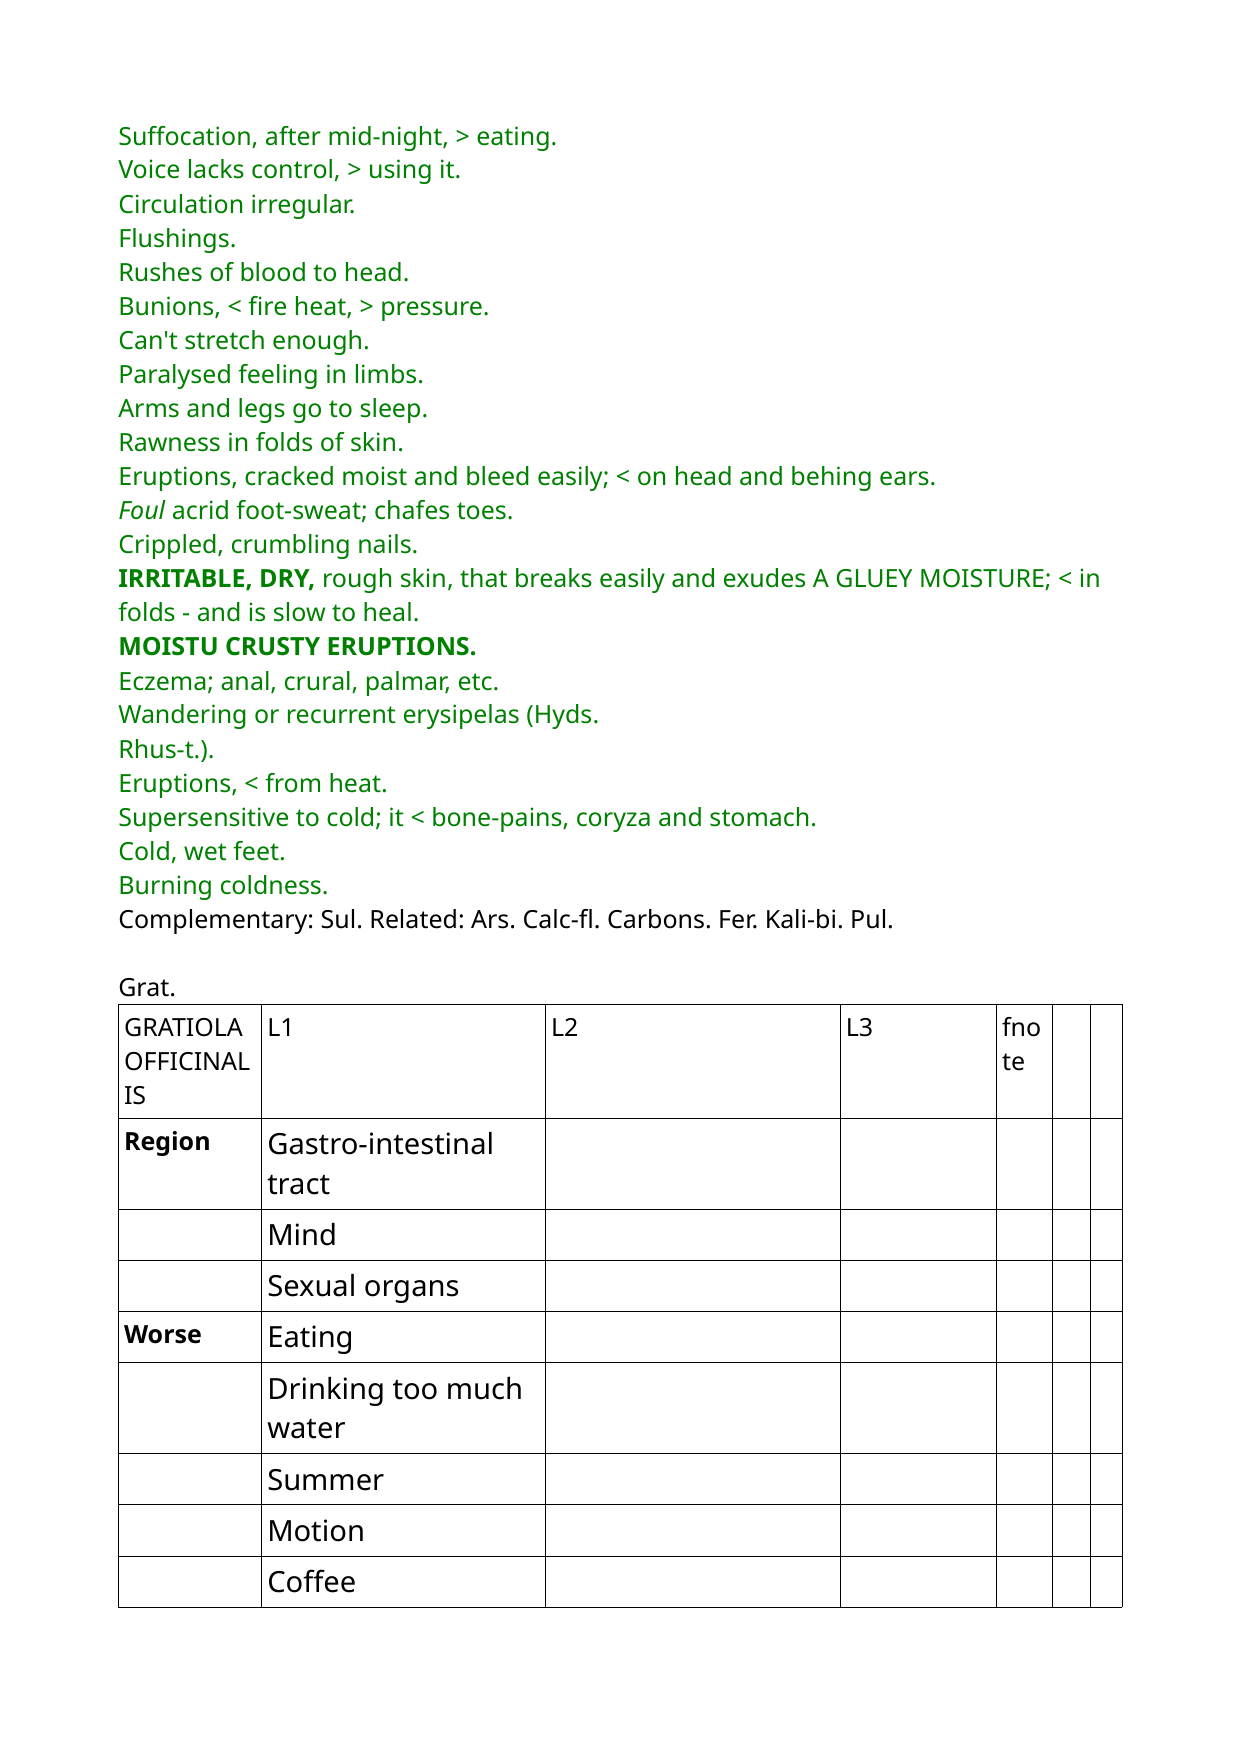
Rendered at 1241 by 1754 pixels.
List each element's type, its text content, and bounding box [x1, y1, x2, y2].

table_cell [841, 1312, 996, 1362]
table_cell [1091, 1505, 1122, 1556]
table_cell [997, 1261, 1052, 1311]
table_cell Motion [262, 1505, 545, 1556]
table_cell [1053, 1119, 1090, 1208]
text Wandering or recurrent erysipelas (Hyds. [118, 697, 1122, 731]
text Eczema; anal, crural, palmar, etc. [118, 663, 1122, 697]
table_cell [546, 1505, 840, 1556]
table_cell [997, 1363, 1052, 1453]
text Rushes of blood to head. [118, 254, 1122, 288]
table_cell [1091, 1557, 1122, 1607]
table_cell [119, 1261, 261, 1311]
table_cell [1053, 1557, 1090, 1607]
table_cell Region [119, 1119, 261, 1208]
text Can't stretch enough. [118, 322, 1122, 357]
table_header fnote [997, 1005, 1052, 1117]
text Complementary: Sul. Related: Ars. Calc-fl. Carbons. Fer. Kali-bi. Pul. [118, 902, 1122, 936]
text Paralysed feeling in limbs. [118, 357, 1122, 391]
table_cell [841, 1363, 996, 1453]
table_cell Sexual organs [262, 1261, 545, 1311]
table_cell [841, 1261, 996, 1311]
text Circulation irregular. [118, 186, 1122, 220]
table_cell [119, 1363, 261, 1453]
text Supersensitive to cold; it < bone-pains, coryza and stomach. [118, 799, 1122, 833]
table_cell [546, 1210, 840, 1260]
table_cell [841, 1505, 996, 1556]
text Arms and legs go to sleep. [118, 391, 1122, 425]
table_header L2 [546, 1005, 840, 1117]
text Crippled, crumbling nails. [118, 527, 1122, 561]
table_header L1 [262, 1005, 545, 1117]
table_cell [546, 1312, 840, 1362]
table_header L3 [841, 1005, 996, 1117]
table_cell Gastro-intestinal tract [262, 1119, 545, 1208]
text Suffocation, after mid-night, > eating. [118, 118, 1122, 152]
text MOISTU CRUSTY ERUPTIONS. [118, 629, 1122, 663]
table_cell [1053, 1363, 1090, 1453]
table_cell [1053, 1261, 1090, 1311]
table_cell [119, 1557, 261, 1607]
table_cell [546, 1454, 840, 1504]
table_cell [119, 1210, 261, 1260]
text Cold, wet feet. [118, 833, 1122, 867]
table_cell [1091, 1119, 1122, 1208]
table_cell Eating [262, 1312, 545, 1362]
table_cell [997, 1119, 1052, 1208]
table_cell Worse [119, 1312, 261, 1362]
text Foul acrid foot-sweat; chafes toes. [118, 493, 1122, 527]
table_cell [546, 1119, 840, 1208]
table_cell Coffee [262, 1557, 545, 1607]
table_cell Summer [262, 1454, 545, 1504]
text Voice lacks control, > using it. [118, 152, 1122, 186]
table_header GRATIOLA OFFICINALIS [119, 1005, 261, 1117]
table_cell [1053, 1454, 1090, 1504]
text Eruptions, < from heat. [118, 765, 1122, 799]
table_cell [546, 1363, 840, 1453]
table_cell [841, 1557, 996, 1607]
table_cell [546, 1261, 840, 1311]
table_cell [1091, 1261, 1122, 1311]
table_cell [1091, 1454, 1122, 1504]
table_cell [997, 1557, 1052, 1607]
table_cell [997, 1210, 1052, 1260]
table_cell Drinking too much water [262, 1363, 545, 1453]
table_cell Mind [262, 1210, 545, 1260]
text Rawness in folds of skin. [118, 425, 1122, 459]
table_cell [1053, 1505, 1090, 1556]
table_cell [119, 1505, 261, 1556]
table_header [1053, 1005, 1090, 1117]
table_cell [1091, 1363, 1122, 1453]
table_cell [119, 1454, 261, 1504]
text Rhus-t.). [118, 731, 1122, 765]
table_cell [997, 1505, 1052, 1556]
text Flushings. [118, 220, 1122, 254]
table_cell [1053, 1210, 1090, 1260]
text Grat. [118, 970, 1122, 1004]
text Burning coldness. [118, 867, 1122, 902]
table_cell [1091, 1210, 1122, 1260]
table_header [1091, 1005, 1122, 1117]
table_cell [1053, 1312, 1090, 1362]
table_cell [841, 1454, 996, 1504]
table_cell [546, 1557, 840, 1607]
text Bunions, < fire heat, > pressure. [118, 288, 1122, 322]
table_cell [1091, 1312, 1122, 1362]
table_cell [841, 1210, 996, 1260]
text Eruptions, cracked moist and bleed easily; < on head and behing ears. [118, 459, 1122, 493]
text IRRITABLE, DRY, rough skin, that breaks easily and exudes A GLUEY MOISTURE; < in folds - and is slow to heal. [118, 561, 1122, 629]
table_cell [841, 1119, 996, 1208]
table_cell [997, 1454, 1052, 1504]
table_cell [997, 1312, 1052, 1362]
